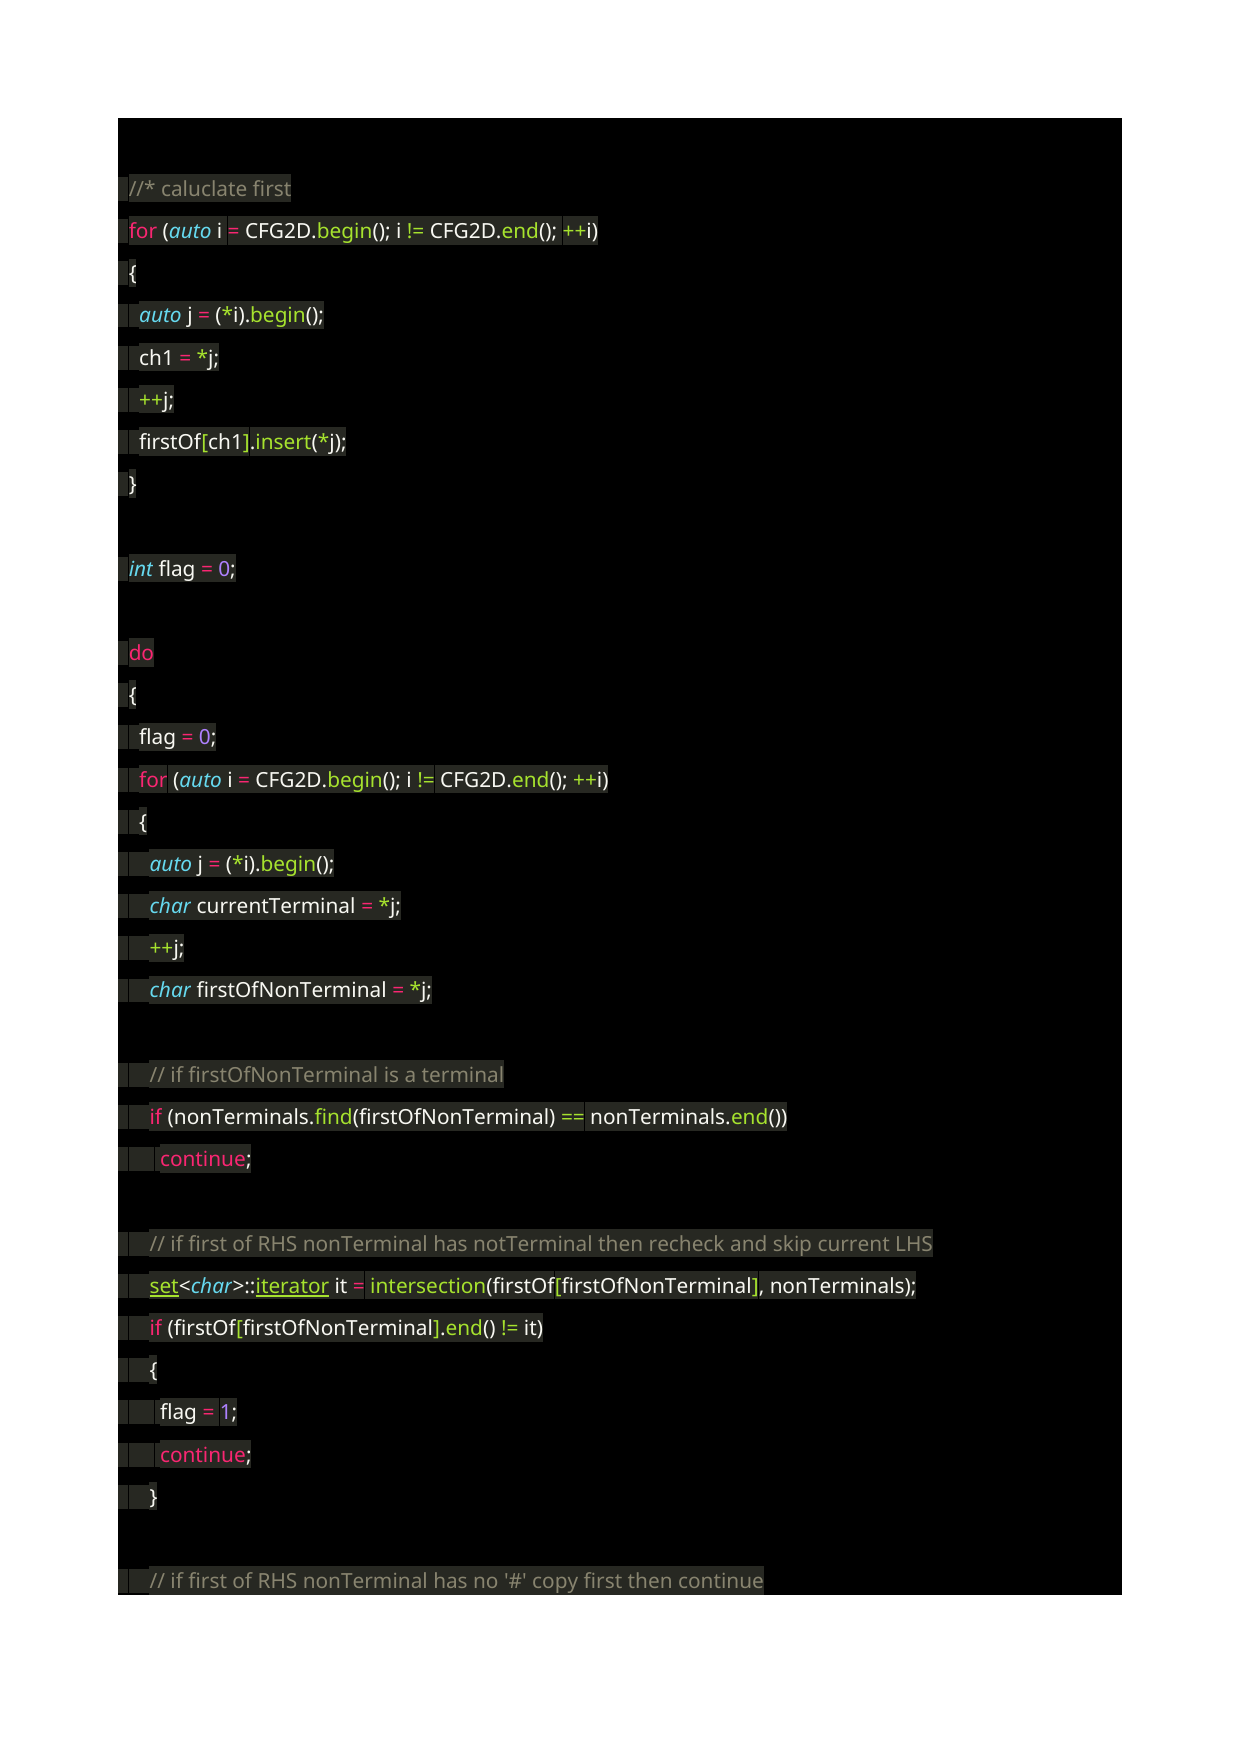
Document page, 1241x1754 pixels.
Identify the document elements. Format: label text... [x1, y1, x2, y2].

text int flag = 0; [118, 540, 1122, 582]
text //* caluclate first [118, 160, 1122, 202]
text flag = 0; [118, 709, 1122, 751]
text ++j; [118, 920, 1122, 962]
text if (firstOf[firstOfNonTerminal].end() != it) [118, 1299, 1122, 1342]
text flag = 1; [118, 1384, 1122, 1426]
text ch1 = *j; [118, 329, 1122, 371]
text continue; [118, 1131, 1122, 1173]
text set<char>::iterator it = intersection(firstOf[firstOfNonTerminal], nonTerminals); [118, 1257, 1122, 1299]
text do [118, 624, 1122, 667]
text char firstOfNonTerminal = *j; [118, 962, 1122, 1004]
text char currentTerminal = *j; [118, 877, 1122, 920]
text // if firstOfNonTerminal is a terminal [118, 1046, 1122, 1088]
text for (auto i = CFG2D.begin(); i != CFG2D.end(); ++i) [118, 751, 1122, 793]
text { [118, 245, 1122, 287]
text // if first of RHS nonTerminal has no '#' copy first then continue [118, 1552, 1122, 1595]
text // if first of RHS nonTerminal has notTerminal then recheck and skip current LHS [118, 1215, 1122, 1257]
text { [118, 667, 1122, 709]
text { [118, 1342, 1122, 1384]
text for (auto i = CFG2D.begin(); i != CFG2D.end(); ++i) [118, 202, 1122, 245]
text ++j; [118, 371, 1122, 413]
text firstOf[ch1].insert(*j); [118, 413, 1122, 456]
text } [118, 1468, 1122, 1510]
text continue; [118, 1426, 1122, 1468]
text } [118, 456, 1122, 498]
text { [118, 793, 1122, 835]
text auto j = (*i).begin(); [118, 835, 1122, 877]
text auto j = (*i).begin(); [118, 287, 1122, 329]
text if (nonTerminals.find(firstOfNonTerminal) == nonTerminals.end()) [118, 1088, 1122, 1131]
